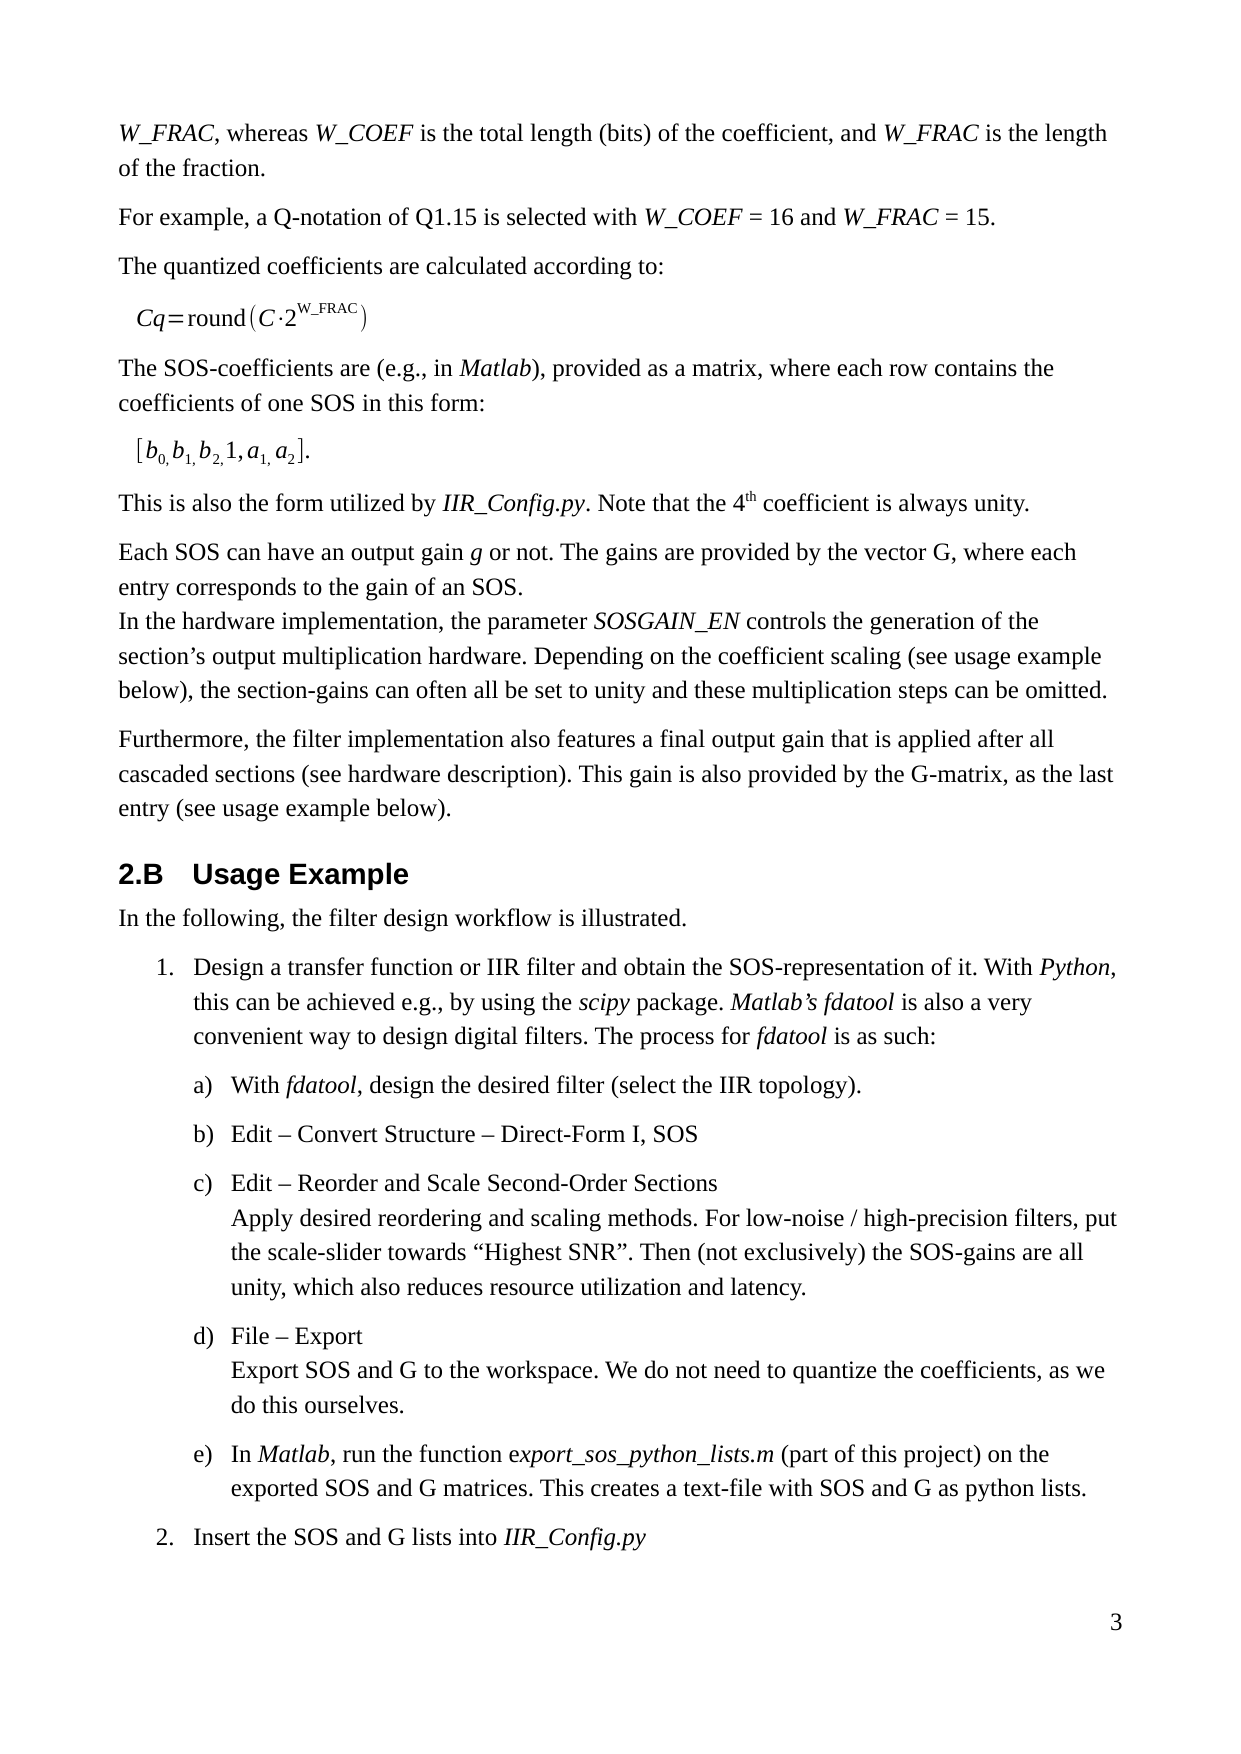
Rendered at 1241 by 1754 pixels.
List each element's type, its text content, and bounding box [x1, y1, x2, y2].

list Edit – Reorder and Scale Second-Order Sections Apply desired reordering and scaling methods. For low-noise / high-precision filters, put the scale-slider towards “Highest SNR”. Then (not exclusively) the SOS-gains are all unity, which also reduces resource utilization and latency. [193, 1168, 1122, 1301]
list Design a transfer function or IIR filter and obtain the SOS-representation of it. With Python, this can be achieved e.g., by using the scipy package. Matlab’s fdatool is also a very convenient way to design digital filters. The process for fdatool is as such: [156, 952, 1122, 1050]
text W_FRAC, whereas W_COEF is the total length (bits) of the coefficient, and W_FRAC is the length of the fraction. [118, 118, 1122, 181]
list In Matlab, run the function export_sos_python_lists.m (part of this project) on the exported SOS and G matrices. This creates a text-file with SOS and G as python lists. [193, 1439, 1122, 1502]
list With fdatool, design the desired filter (select the IIR topology). [193, 1070, 1122, 1099]
text This is also the form utilized by IIR_Config.py. Note that the 4th coefficient is always unity. [118, 488, 1122, 517]
list Edit – Convert Structure – Direct-Form I, SOS [193, 1119, 1122, 1148]
list Insert the SOS and G lists into IIR_Config.py [156, 1522, 1122, 1551]
text Each SOS can have an output gain g or not. The gains are provided by the vector G, where each entry corresponds to the gain of an SOS. In the hardware implementation, the parameter SOSGAIN_EN controls the generation of the section’s output multiplication hardware. Depending on the coefficient scaling (see usage example below), the section-gains can often all be set to unity and these multiplication steps can be omitted. [118, 537, 1122, 704]
list File – Export Export SOS and G to the workspace. We do not need to quantize the coefficients, as we do this ourselves. [193, 1321, 1122, 1419]
text In the following, the filter design workflow is illustrated. [118, 903, 1122, 932]
subtitle Usage Example [118, 857, 1122, 891]
text The SOS-coefficients are (e.g., in Matlab), provided as a matrix, where each row contains the coefficients of one SOS in this form: [118, 353, 1122, 416]
text For example, a Q-notation of Q1.15 is selected with W_COEF = 16 and W_FRAC = 15. [118, 202, 1122, 230]
text Furthermore, the filter implementation also features a final output gain that is applied after all cascaded sections (see hardware description). This gain is also provided by the G-matrix, as the last entry (see usage example below). [118, 724, 1122, 822]
text The quantized coefficients are calculated according to: [118, 251, 1122, 279]
